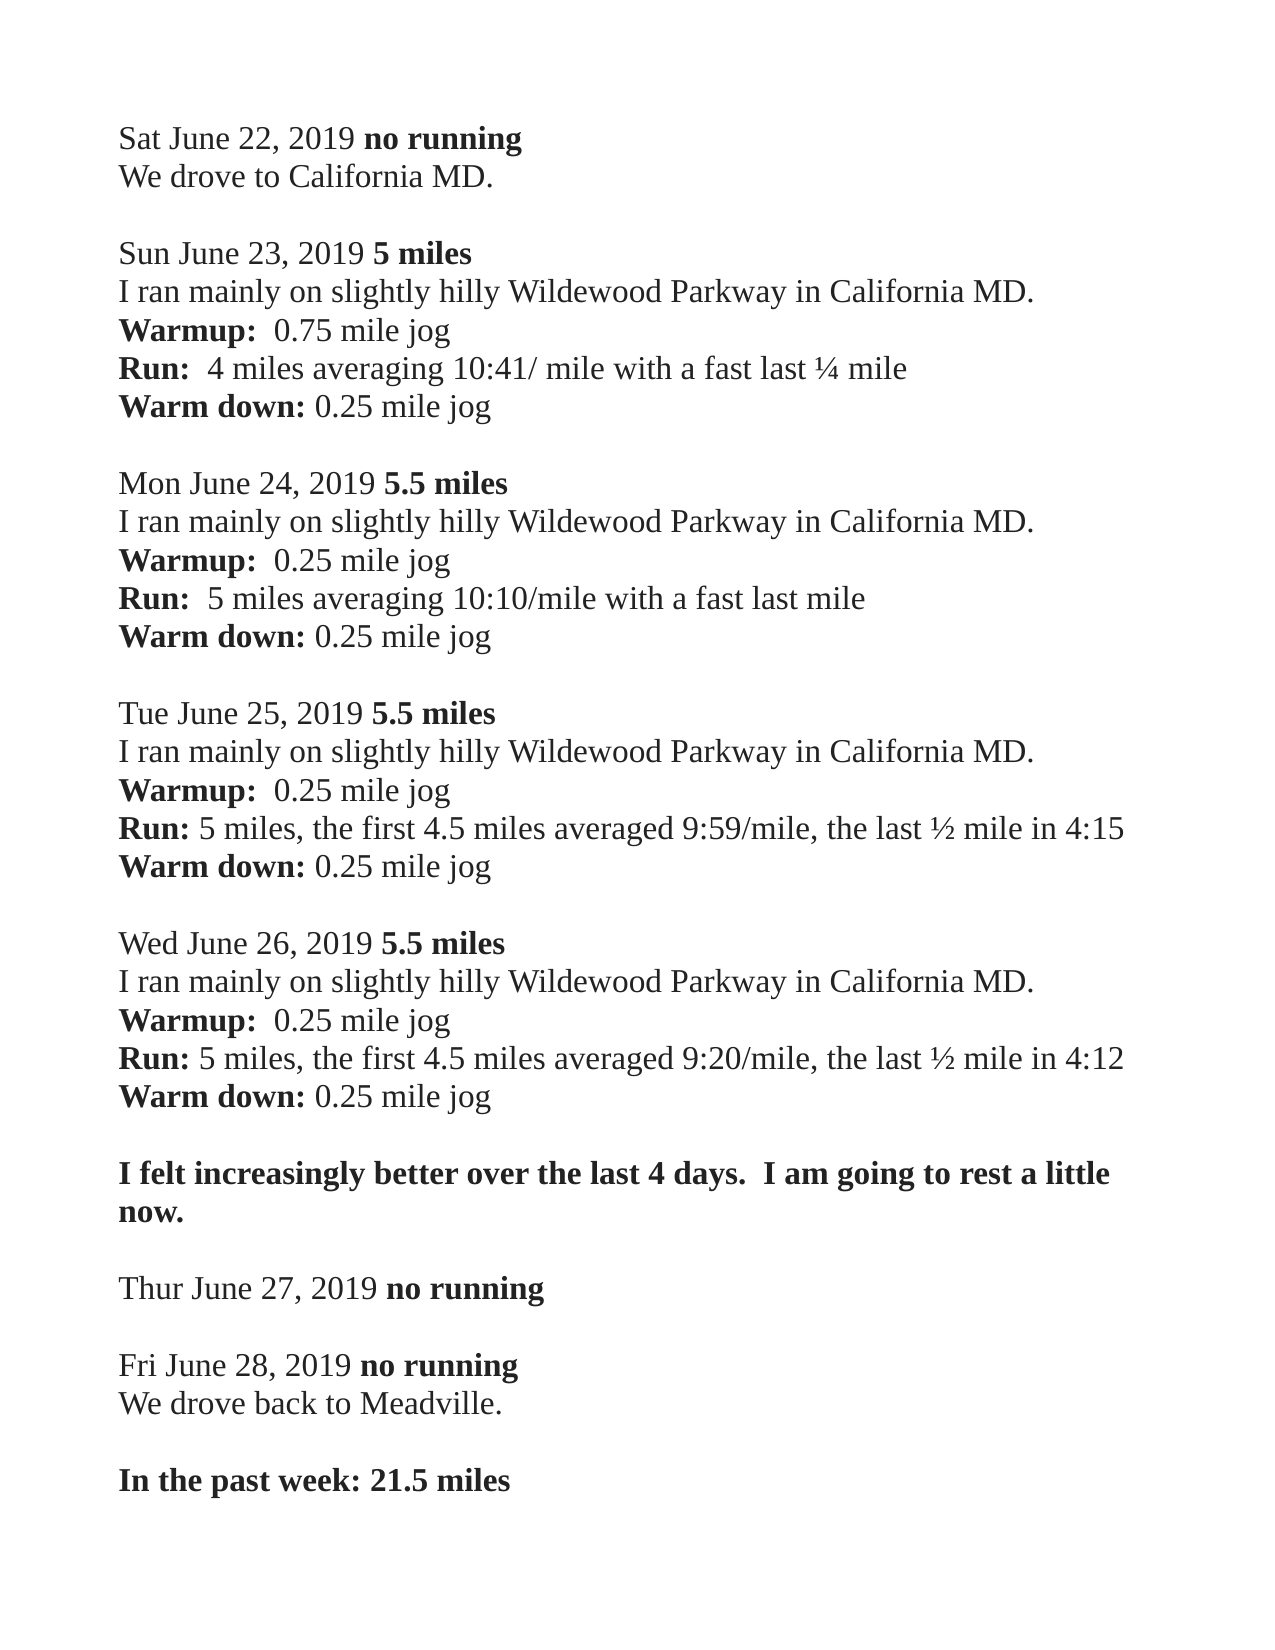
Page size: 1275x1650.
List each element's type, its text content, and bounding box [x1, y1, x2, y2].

text Run: 5 miles, the first 4.5 miles averaged 9:59/mile, the last ½ mile in 4:15 [118, 808, 1161, 846]
text Wed June 26, 2019 5.5 miles [118, 923, 1161, 961]
text I ran mainly on slightly hilly Wildewood Parkway in California MD. [118, 731, 1161, 770]
text Warmup: 0.25 mile jog [118, 1000, 1161, 1038]
text Tue June 25, 2019 5.5 miles [118, 693, 1161, 731]
text Run: 5 miles, the first 4.5 miles averaged 9:20/mile, the last ½ mile in 4:12 [118, 1038, 1161, 1076]
text Warm down: 0.25 mile jog [118, 1076, 1161, 1115]
text Thur June 27, 2019 no running [118, 1268, 1161, 1306]
text Run: 5 miles averaging 10:10/mile with a fast last mile [118, 578, 1161, 616]
text Fri June 28, 2019 no running [118, 1345, 1161, 1383]
text Mon June 24, 2019 5.5 miles [118, 463, 1161, 501]
text Run: 4 miles averaging 10:41/ mile with a fast last ¼ mile [118, 348, 1161, 386]
text Warm down: 0.25 mile jog [118, 846, 1161, 885]
text Sat June 22, 2019 no running [118, 118, 1161, 156]
text In the past week: 21.5 miles [118, 1460, 1161, 1498]
text We drove back to Meadville. [118, 1383, 1161, 1421]
text Warm down: 0.25 mile jog [118, 386, 1161, 425]
text I ran mainly on slightly hilly Wildewood Parkway in California MD. [118, 961, 1161, 1000]
text We drove to California MD. [118, 156, 1161, 195]
text I felt increasingly better over the last 4 days. I am going to rest a little now. [118, 1153, 1161, 1230]
text Warmup: 0.25 mile jog [118, 540, 1161, 578]
text Sun June 23, 2019 5 miles [118, 233, 1161, 271]
text I ran mainly on slightly hilly Wildewood Parkway in California MD. [118, 271, 1161, 310]
text Warm down: 0.25 mile jog [118, 616, 1161, 655]
text Warmup: 0.75 mile jog [118, 310, 1161, 348]
text I ran mainly on slightly hilly Wildewood Parkway in California MD. [118, 501, 1161, 540]
text Warmup: 0.25 mile jog [118, 770, 1161, 808]
